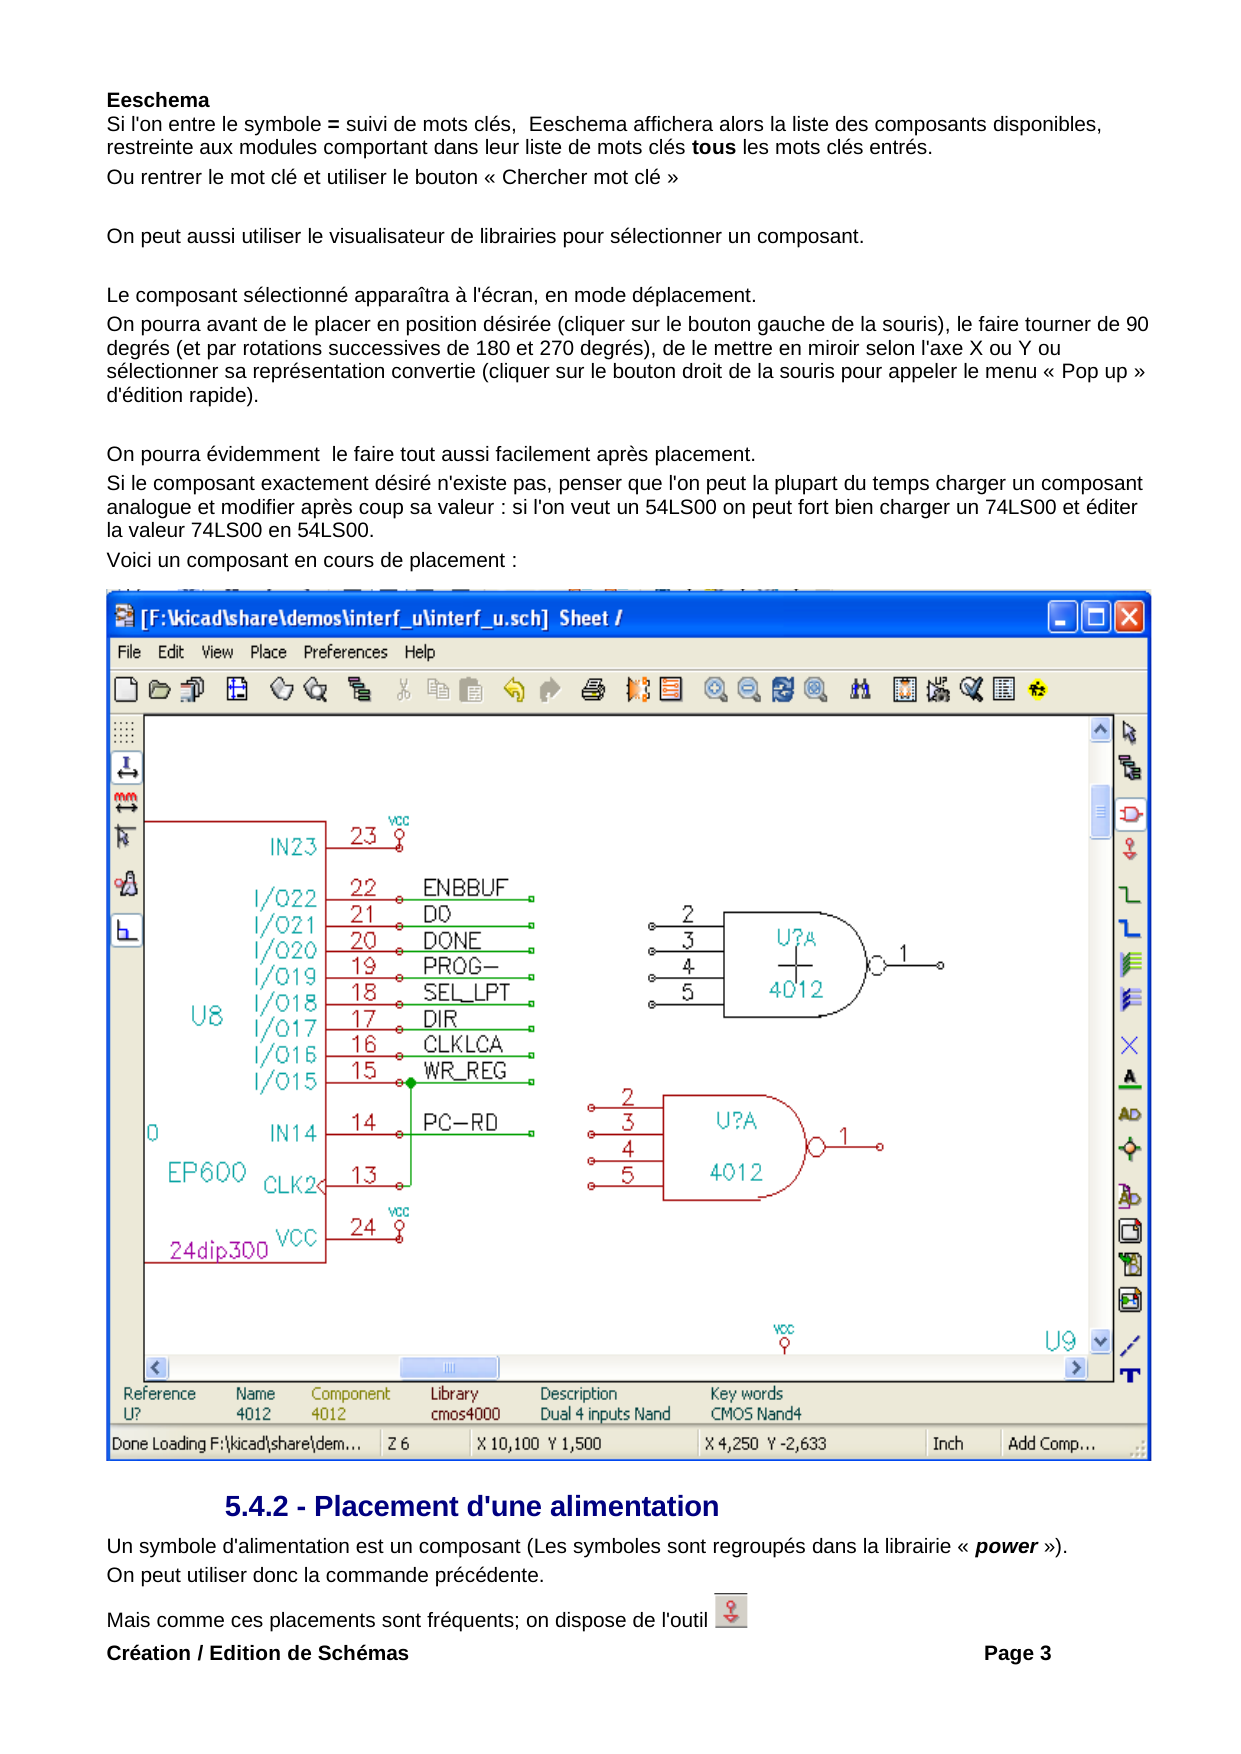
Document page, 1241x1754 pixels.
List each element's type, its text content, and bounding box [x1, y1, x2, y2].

text Le composant sélectionné apparaîtra à l'écran, en mode déplacement. [106, 283, 1151, 307]
text On pourra évidemment le faire tout aussi facilement après placement. [106, 442, 1151, 466]
text Un symbole d'alimentation est un composant (Les symboles sont regroupés dans la librairie « power »). [106, 1534, 1151, 1558]
picture [106, 589, 1152, 1461]
text Mais comme ces placements sont fréquents; on dispose de l'outil [106, 1593, 1151, 1632]
picture [714, 1593, 748, 1628]
text Ou rentrer le mot clé et utiliser le bouton « Chercher mot clé » [106, 165, 1151, 189]
text On pourra avant de le placer en position désirée (cliquer sur le bouton gauche de la souris), le faire tourner de 90 degrés (et par rotations successives de 180 et 270 degrés), de le mettre en miroir selon l'axe X ou Y ou sélectionner sa représentation convertie (cliquer sur le bouton droit de la souris pour appeler le menu « Pop up » d'édition rapide). [106, 312, 1151, 407]
text Voici un composant en cours de placement : [106, 548, 1151, 572]
subtitle Placement d'une alimentation [224, 1490, 1151, 1522]
text On peut aussi utiliser le visualisateur de librairies pour sélectionner un composant. [106, 224, 1151, 248]
text Si le composant exactement désiré n'existe pas, penser que l'on peut la plupart du temps charger un composant analogue et modifier après coup sa valeur : si l'on veut un 54LS00 on peut fort bien charger un 74LS00 et éditer la valeur 74LS00 en 54LS00. [106, 472, 1151, 542]
text On peut utiliser donc la commande précédente. [106, 1564, 1151, 1587]
text Si l'on entre le symbole = suivi de mots clés, Eeschema affichera alors la liste des composants disponibles, restreinte aux modules comportant dans leur liste de mots clés tous les mots clés entrés. [106, 112, 1151, 159]
